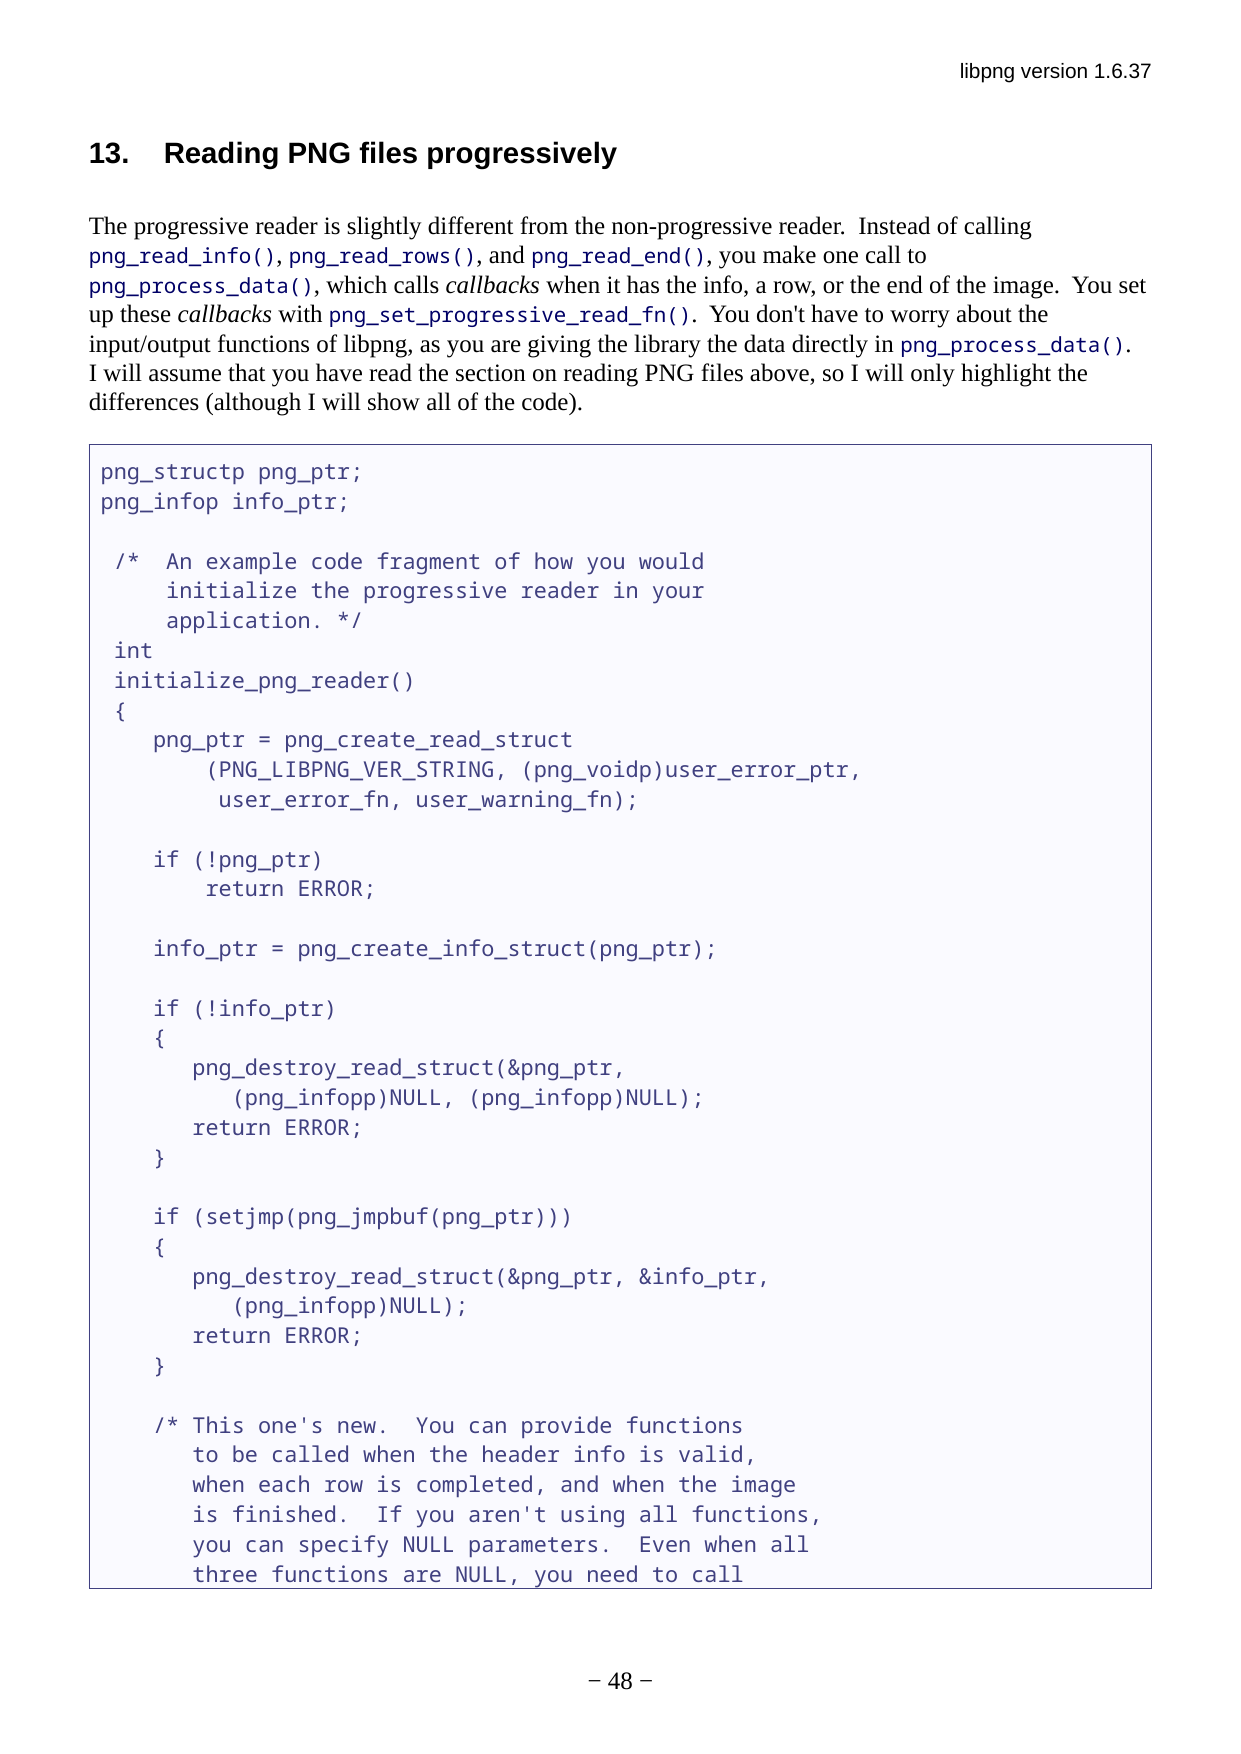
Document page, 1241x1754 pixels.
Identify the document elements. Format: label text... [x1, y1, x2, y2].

text png_destroy_read_struct(&png_ptr, &info_ptr, [90, 1249, 1151, 1278]
text (png_infopp)NULL); [90, 1278, 1151, 1308]
text png_structp png_ptr; [90, 445, 1151, 474]
text png_infop info_ptr; [90, 474, 1151, 504]
text application. */ [90, 593, 1151, 623]
text to be called when the header info is valid, [90, 1427, 1151, 1457]
text return ERROR; [90, 1100, 1151, 1129]
text } [90, 1129, 1151, 1159]
text if (!info_ptr) [90, 981, 1151, 1010]
text info_ptr = png_create_info_struct(png_ptr); [90, 921, 1151, 951]
text user_error_fn, user_warning_fn); [90, 772, 1151, 802]
text initialize_png_reader() [90, 653, 1151, 683]
text return ERROR; [90, 861, 1151, 891]
text if (setjmp(png_jmpbuf(png_ptr))) [90, 1189, 1151, 1219]
subtitle Reading PNG files progressively [88, 136, 1152, 170]
text } [90, 1338, 1151, 1368]
text png_ptr = png_create_read_struct [90, 712, 1151, 742]
text int [90, 623, 1151, 653]
text when each row is completed, and when the image [90, 1457, 1151, 1487]
text /* This one's new. You can provide functions [90, 1398, 1151, 1427]
text /* An example code fragment of how you would [90, 534, 1151, 563]
text { [90, 1219, 1151, 1249]
text if (!png_ptr) [90, 832, 1151, 861]
text { [90, 1010, 1151, 1040]
text you can specify NULL parameters. Even when all [90, 1517, 1151, 1547]
text { [90, 683, 1151, 712]
text return ERROR; [90, 1308, 1151, 1338]
text (png_infopp)NULL, (png_infopp)NULL); [90, 1070, 1151, 1100]
text initialize the progressive reader in your [90, 563, 1151, 593]
text three functions are NULL, you need to call [90, 1547, 1151, 1588]
text png_destroy_read_struct(&png_ptr, [90, 1040, 1151, 1070]
text is finished. If you aren't using all functions, [90, 1487, 1151, 1517]
text (PNG_LIBPNG_VER_STRING, (png_voidp)user_error_ptr, [90, 742, 1151, 772]
text The progressive reader is slightly different from the non-progressive reader. Instead of calling png_read_info(), png_read_rows(), and png_read_end(), you make one call to png_process_data(), which calls callbacks when it has the info, a row, or the end of the image. You set up these callbacks with png_set_progressive_read_fn(). You don't have to worry about the input/output functions of libpng, as you are giving the library the data directly in png_process_data(). I will assume that you have read the section on reading PNG files above, so I will only highlight the differences (although I will show all of the code). [88, 211, 1152, 416]
